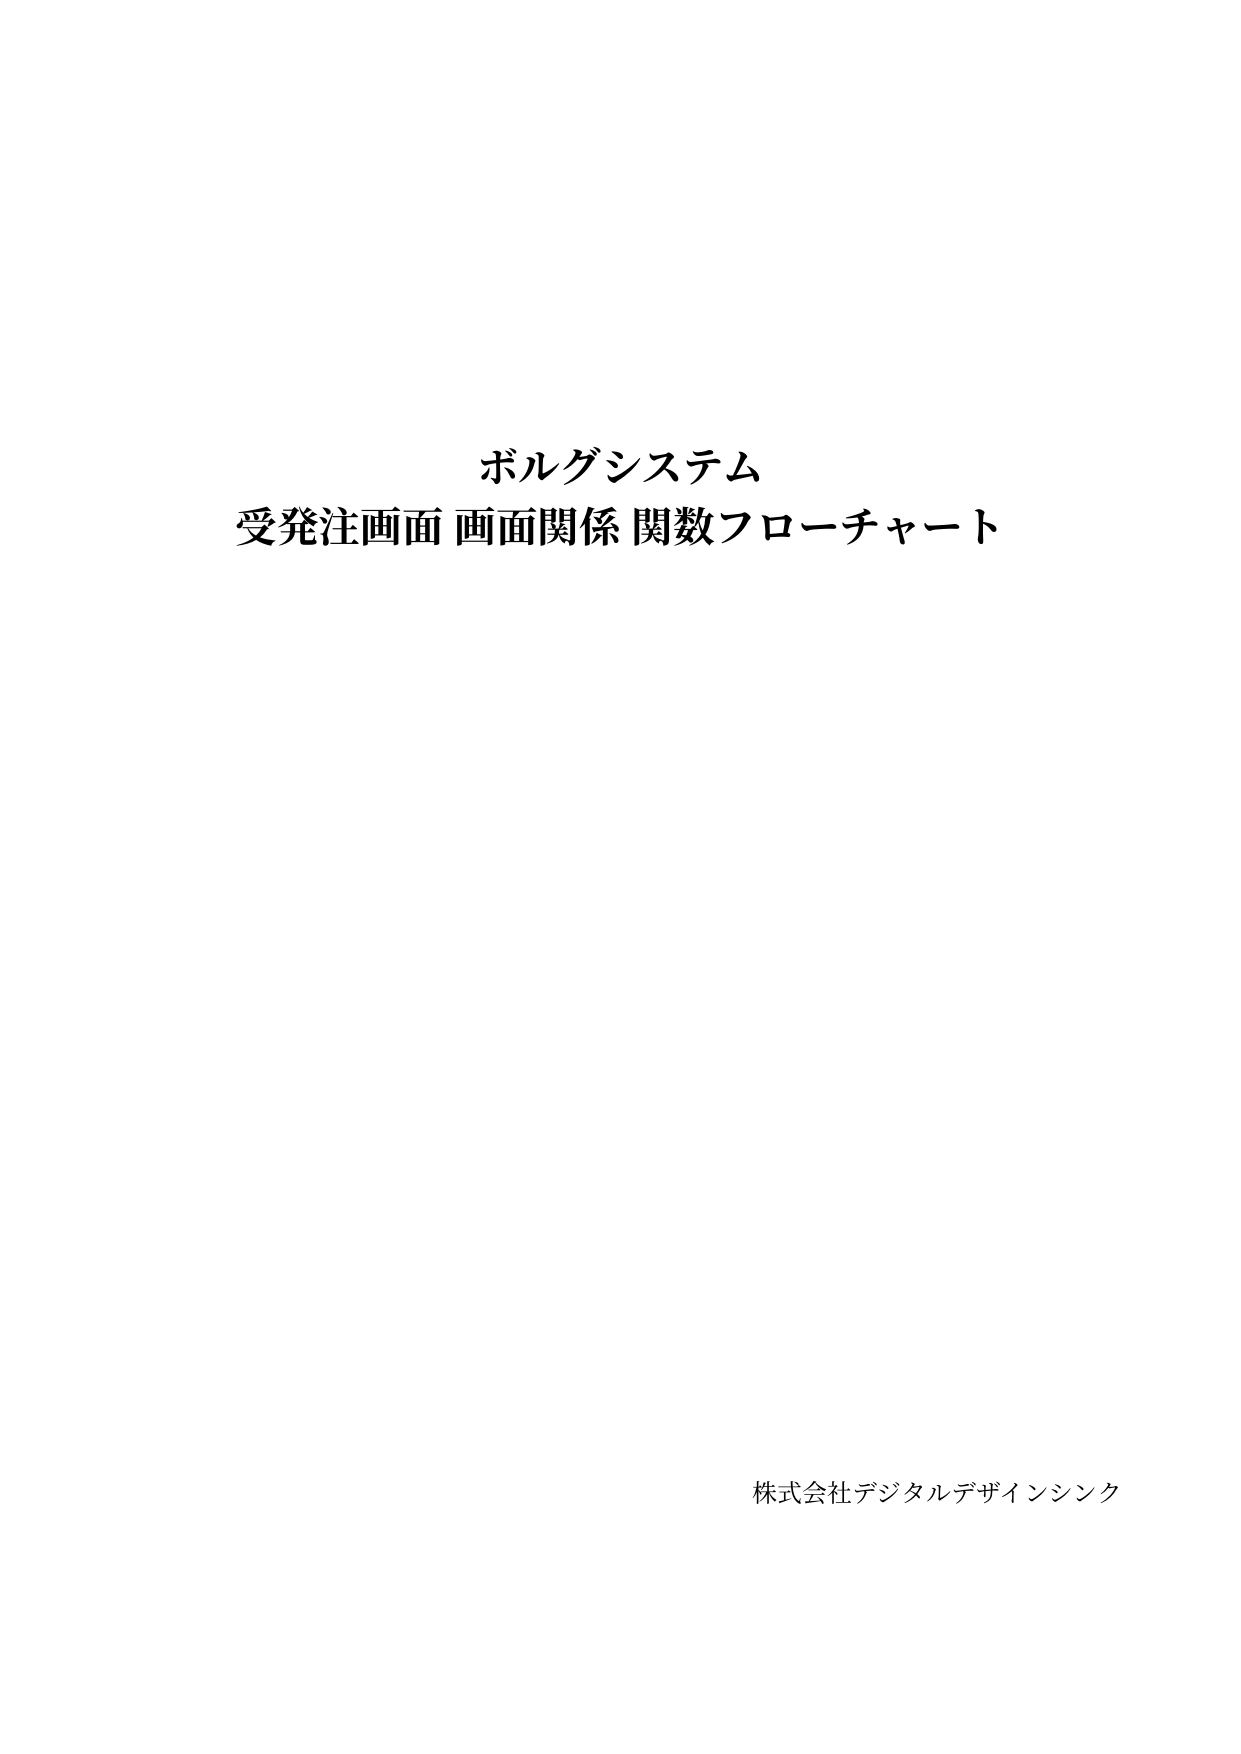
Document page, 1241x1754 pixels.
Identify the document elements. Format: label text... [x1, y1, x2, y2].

text 受発注画面 画面関係 関数フローチャート [118, 494, 1122, 554]
text 株式会社デジタルデザインシンク [118, 1474, 1122, 1510]
text ボルグシステム [118, 434, 1122, 494]
